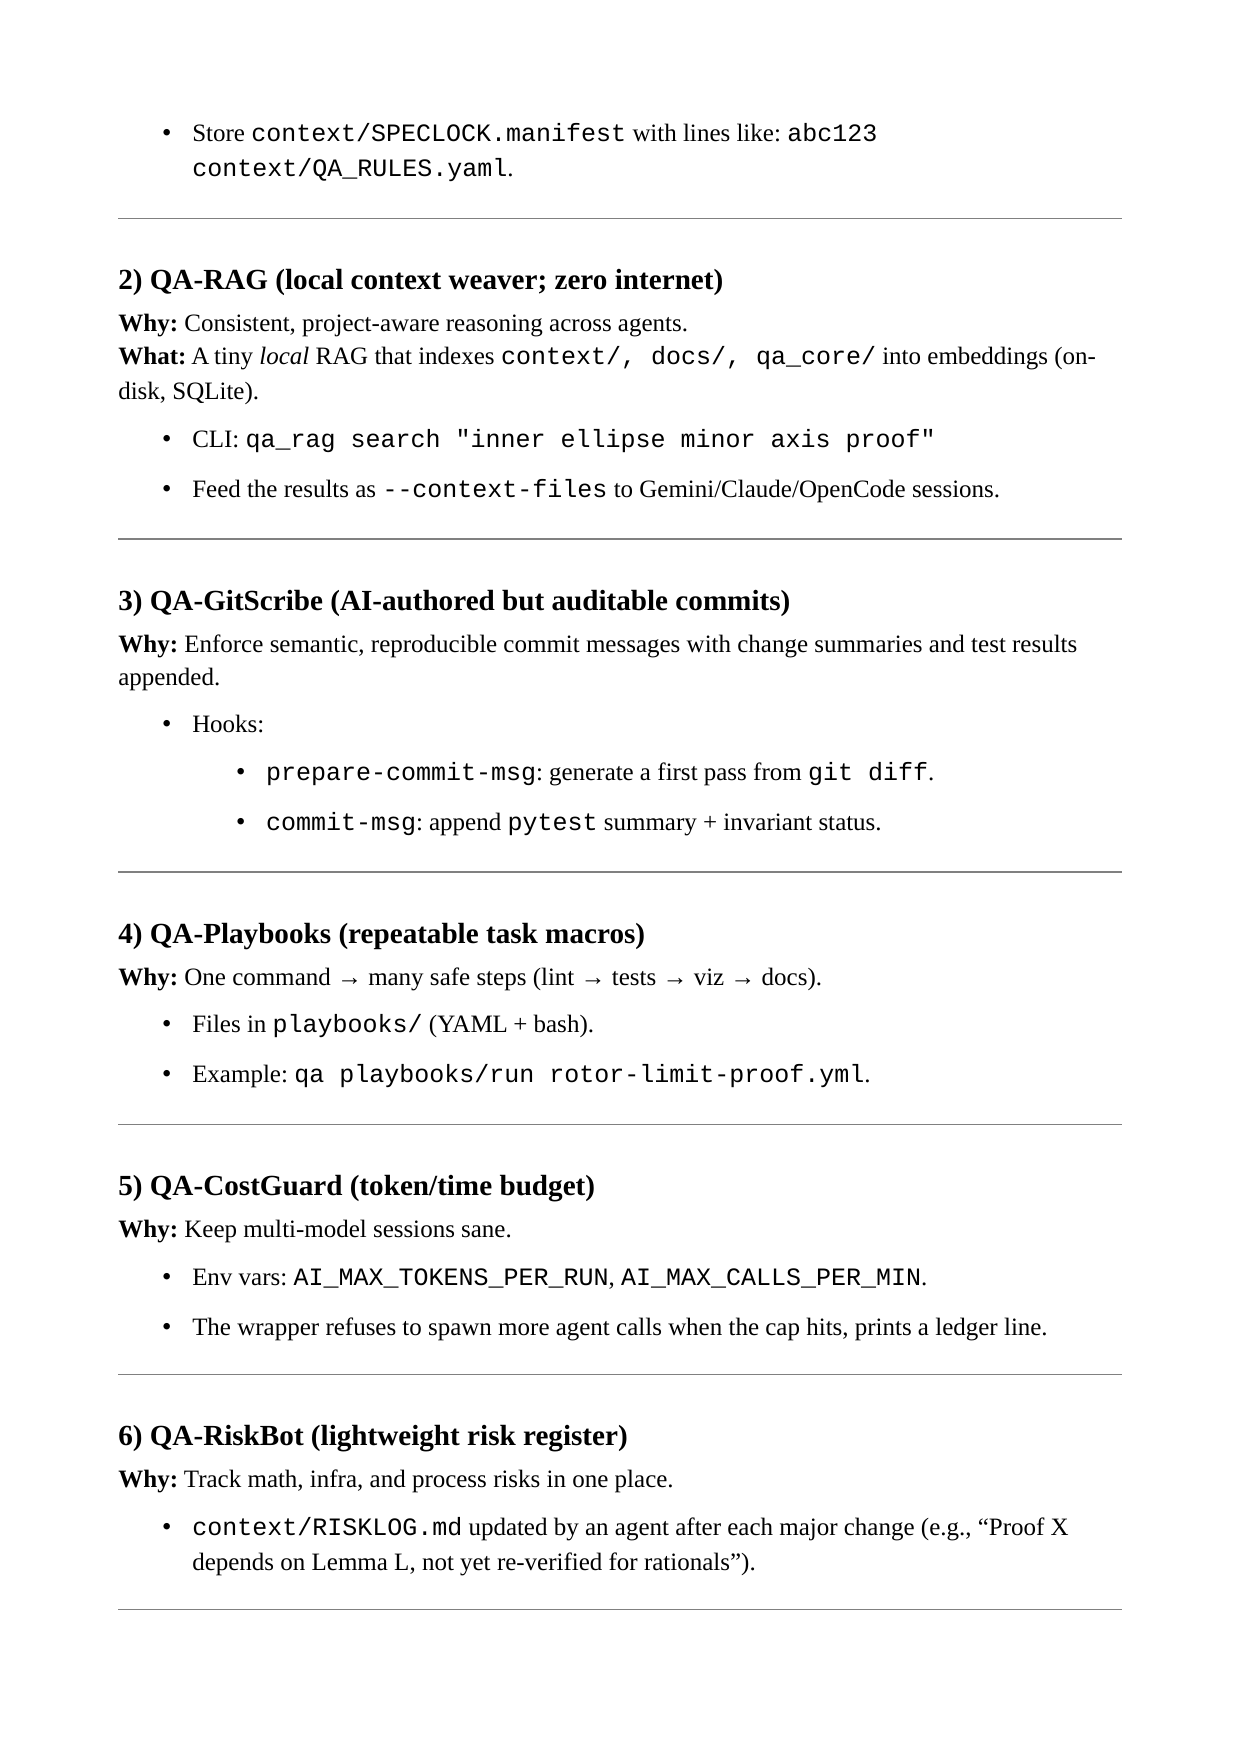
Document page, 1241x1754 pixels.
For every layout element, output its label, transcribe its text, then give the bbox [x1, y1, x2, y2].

list Feed the results as --context-files to Gemini/Claude/OpenCode sessions. [162, 474, 1122, 505]
list commit-msg: append pytest summary + invariant status. [236, 807, 1122, 838]
list Env vars: AI_MAX_TOKENS_PER_RUN, AI_MAX_CALLS_PER_MIN. [162, 1262, 1122, 1293]
list Hooks: [162, 709, 1122, 738]
list CLI: qa_rag search "inner ellipse minor axis proof" [162, 424, 1122, 455]
list The wrapper refuses to spawn more agent calls when the cap hits, prints a ledger line. [162, 1312, 1122, 1341]
text Why: Enforce semantic, reproducible commit messages with change summaries and test results appended. [118, 629, 1122, 691]
subtitle 2) QA-RAG (local context weaver; zero internet) [118, 262, 1122, 296]
subtitle 3) QA-GitScribe (AI-authored but auditable commits) [118, 583, 1122, 616]
text Why: Keep multi-model sessions sane. [118, 1214, 1122, 1243]
list prepare-commit-msg: generate a first pass from git diff. [236, 757, 1122, 788]
subtitle 6) QA-RiskBot (lightweight risk register) [118, 1418, 1122, 1452]
subtitle 5) QA-CostGuard (token/time budget) [118, 1168, 1122, 1202]
subtitle 4) QA-Playbooks (repeatable task macros) [118, 916, 1122, 949]
list Files in playbooks/ (YAML + bash). [162, 1009, 1122, 1040]
list Store context/SPECLOCK.manifest with lines like: abc123 context/QA_RULES.yaml. [162, 118, 1122, 184]
list context/RISKLOG.md updated by an agent after each major change (e.g., “Proof X depends on Lemma L, not yet re-verified for rationals”). [162, 1512, 1122, 1576]
text Why: One command → many safe steps (lint → tests → viz → docs). [118, 962, 1122, 991]
text Why: Consistent, project-aware reasoning across agents. What: A tiny local RAG that indexes context/, docs/, qa_core/ into embeddings (on-disk, SQLite). [118, 308, 1122, 405]
text Why: Track math, infra, and process risks in one place. [118, 1464, 1122, 1493]
list Example: qa playbooks/run rotor-limit-proof.yml. [162, 1059, 1122, 1090]
